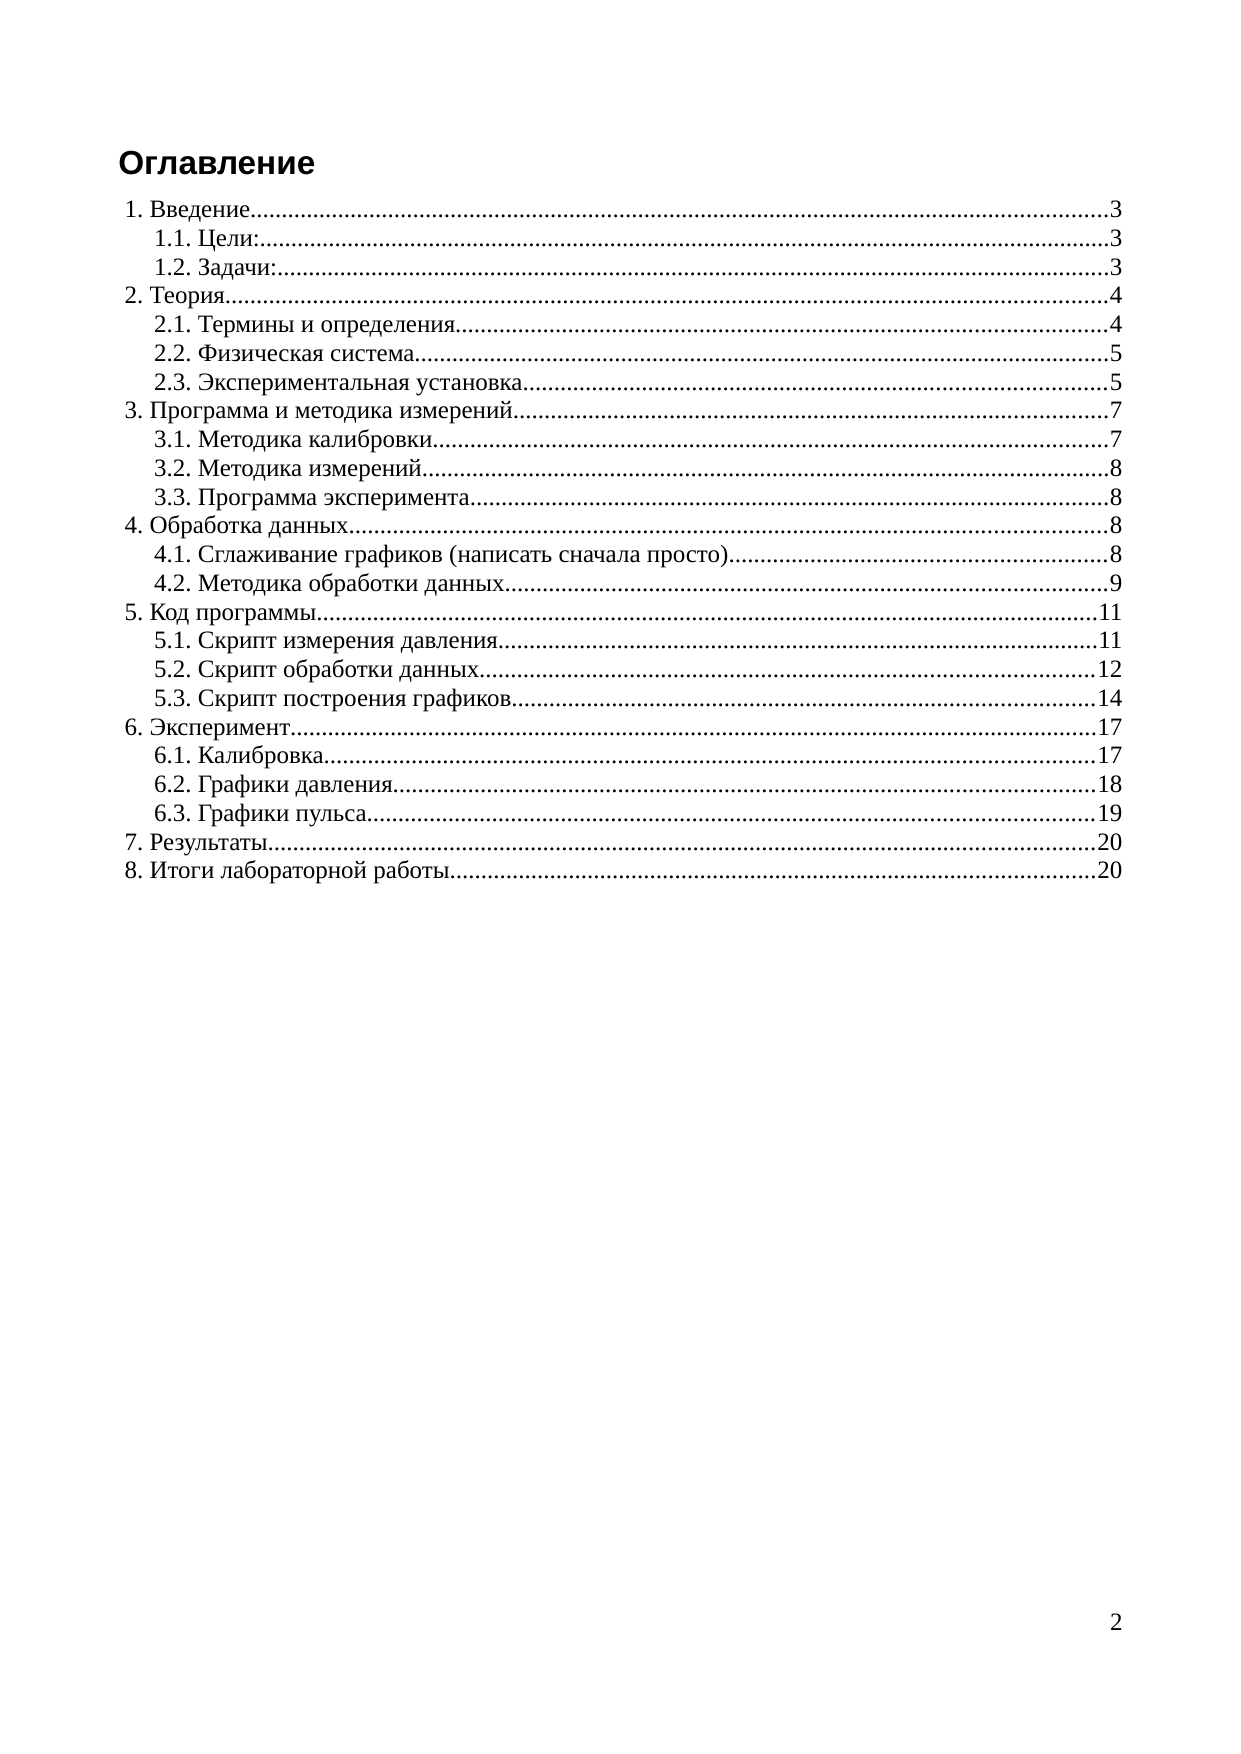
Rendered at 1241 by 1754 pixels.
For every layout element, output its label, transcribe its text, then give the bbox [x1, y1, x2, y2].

text 1.1. Цели: 3 [148, 223, 1122, 252]
text 2.2. Физическая система 5 [148, 338, 1122, 367]
text 1.2. Задачи: 3 [148, 252, 1122, 280]
text 6. Эксперимент 17 [118, 712, 1122, 740]
text 3.2. Методика измерений 8 [148, 453, 1122, 482]
text 5.1. Скрипт измерения давления 11 [148, 625, 1122, 654]
text 3.1. Методика калибровки 7 [148, 424, 1122, 453]
text 2.3. Экспериментальная установка 5 [148, 367, 1122, 395]
text 7. Результаты 20 [118, 827, 1122, 855]
text 4.1. Сглаживание графиков (написать сначала просто) 8 [148, 539, 1122, 568]
text 2.1. Термины и определения 4 [148, 309, 1122, 338]
text 4. Обработка данных 8 [118, 510, 1122, 539]
text 2. Теория 4 [118, 280, 1122, 309]
text 5.2. Скрипт обработки данных 12 [148, 654, 1122, 683]
text 3. Программа и методика измерений 7 [118, 395, 1122, 424]
text 8. Итоги лабораторной работы 20 [118, 855, 1122, 884]
text 3.3. Программа эксперимента 8 [148, 482, 1122, 510]
text 5.3. Скрипт построения графиков 14 [148, 683, 1122, 712]
subtitle Оглавление [118, 143, 1122, 182]
text 1. Введение 3 [118, 194, 1122, 223]
text 6.2. Графики давления 18 [148, 769, 1122, 798]
text 4.2. Методика обработки данных 9 [148, 568, 1122, 597]
text 5. Код программы 11 [118, 597, 1122, 625]
text 6.3. Графики пульса 19 [148, 798, 1122, 827]
text 6.1. Калибровка 17 [148, 740, 1122, 769]
